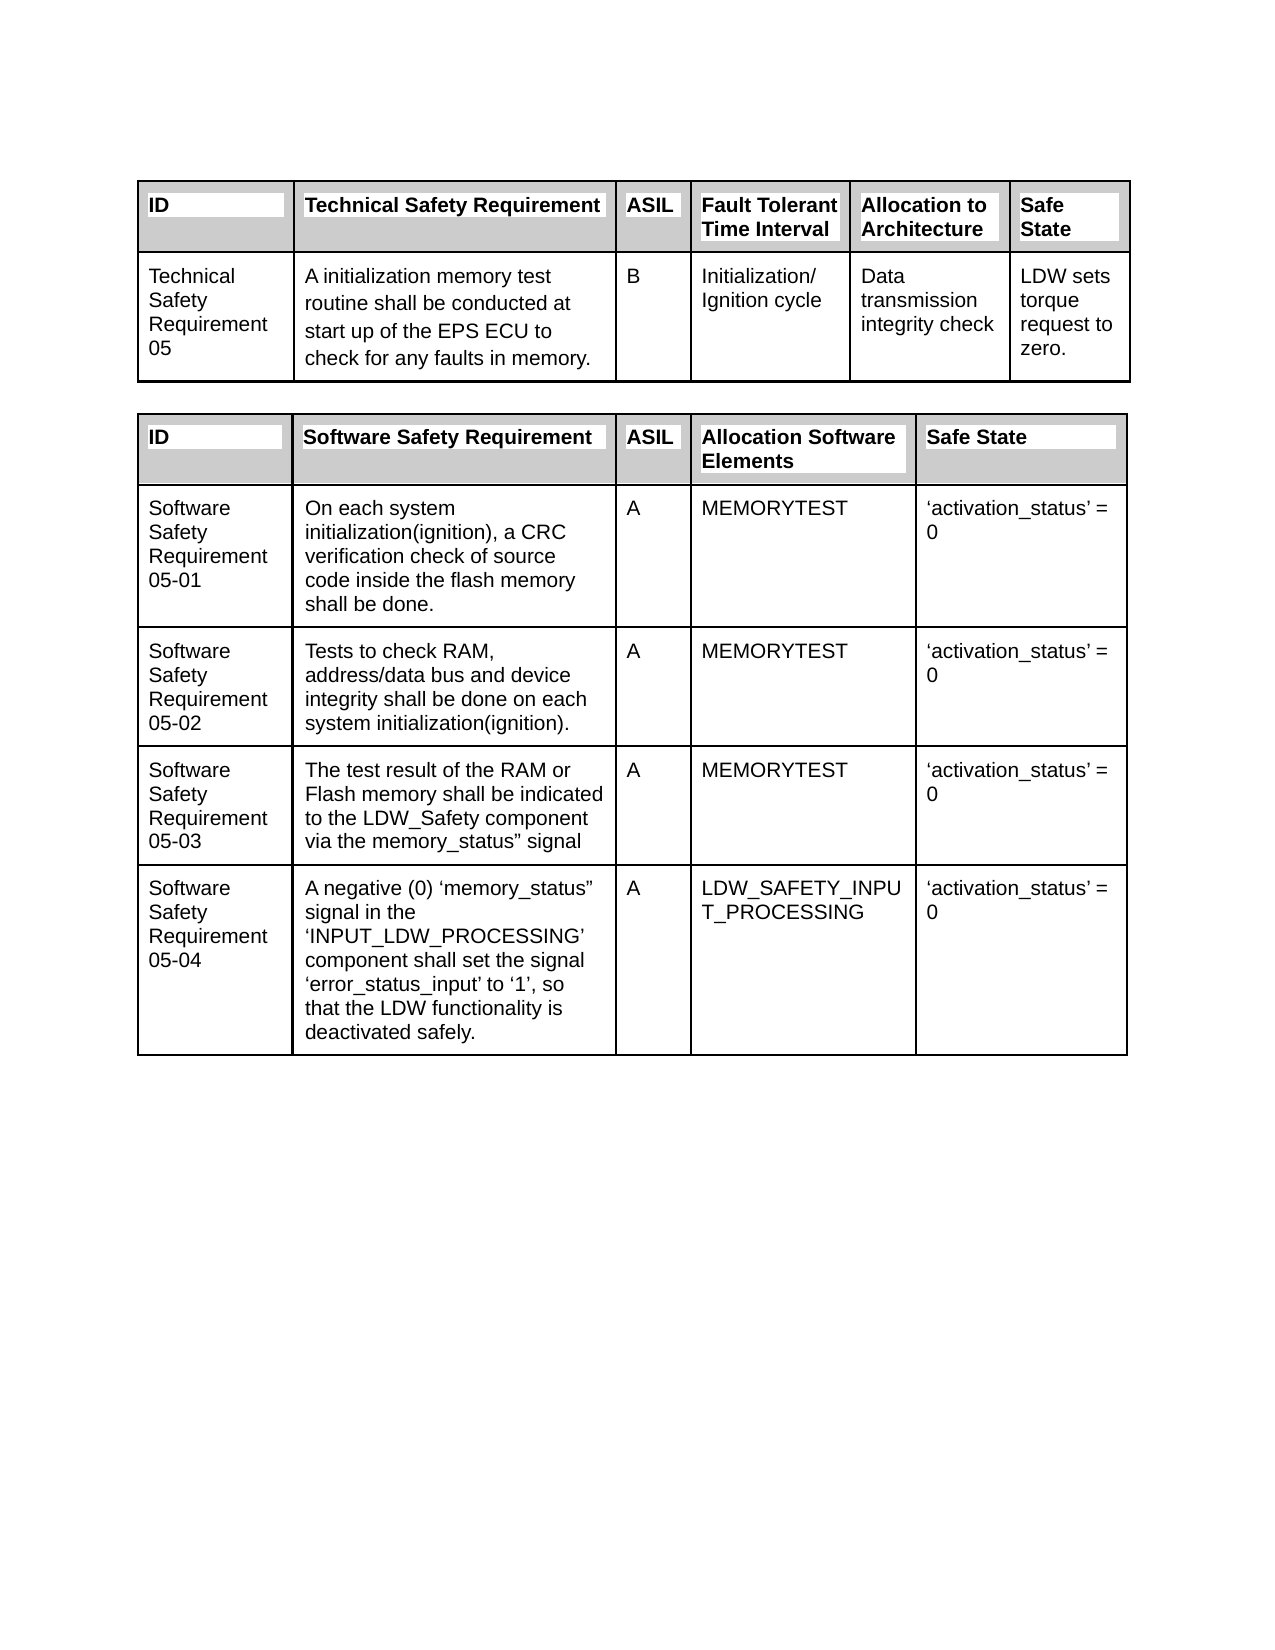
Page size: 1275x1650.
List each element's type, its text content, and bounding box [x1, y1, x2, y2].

table_header ASIL [617, 182, 690, 251]
table_cell ‘activation_status’ = 0 [917, 628, 1126, 745]
table_cell A [617, 747, 690, 864]
table_header Safe State [917, 415, 1126, 483]
table_header Fault Tolerant Time Interval [692, 182, 849, 251]
table_cell ‘activation_status’ = 0 [917, 486, 1126, 626]
table_cell LDW sets torque request to zero. [1011, 253, 1129, 380]
table_header Allocation to Architecture [851, 182, 1009, 251]
table_header Software Safety Requirement [294, 415, 615, 483]
table_cell B [617, 253, 690, 380]
table_header Safe State [1011, 182, 1129, 251]
table_cell A negative (0) ‘memory_status” signal in the ‘INPUT_LDW_PROCESSING’ component shall set the signal ‘error_status_input’ to ‘1’, so that the LDW functionality is deactivated safely. [294, 866, 615, 1054]
table_cell Software Safety Requirement 05-04 [139, 866, 291, 1054]
table_cell Data transmission integrity check [851, 253, 1009, 380]
table_cell Tests to check RAM, address/data bus and device integrity shall be done on each system initialization(ignition). [294, 628, 615, 745]
table_header ASIL [617, 415, 690, 483]
table_cell ‘activation_status’ = 0 [917, 866, 1126, 1054]
table_cell Software Safety Requirement 05-02 [139, 628, 291, 745]
table_cell MEMORYTEST [692, 747, 915, 864]
table_header Allocation Software Elements [692, 415, 915, 483]
table_cell A [617, 628, 690, 745]
table_cell ‘activation_status’ = 0 [917, 747, 1126, 864]
table_cell MEMORYTEST [692, 628, 915, 745]
table_cell Initialization/Ignition cycle [692, 253, 849, 380]
table_cell Technical Safety Requirement 05 [139, 253, 293, 380]
table_cell A initialization memory test routine shall be conducted at start up of the EPS ECU to check for any faults in memory. [295, 253, 615, 380]
table_cell On each system initialization(ignition), a CRC verification check of source code inside the flash memory shall be done. [294, 486, 615, 626]
table_cell The test result of the RAM or Flash memory shall be indicated to the LDW_Safety component via the memory_status” signal [294, 747, 615, 864]
table_cell Software Safety Requirement 05-03 [139, 747, 291, 864]
table_cell A [617, 866, 690, 1054]
table_cell A [617, 486, 690, 626]
table_header Technical Safety Requirement [295, 182, 615, 251]
table_cell MEMORYTEST [692, 486, 915, 626]
table_cell LDW_SAFETY_INPUT_PROCESSING [692, 866, 915, 1054]
table_cell Software Safety Requirement 05-01 [139, 486, 291, 626]
table_header ID [139, 182, 293, 251]
table_header ID [139, 415, 291, 483]
